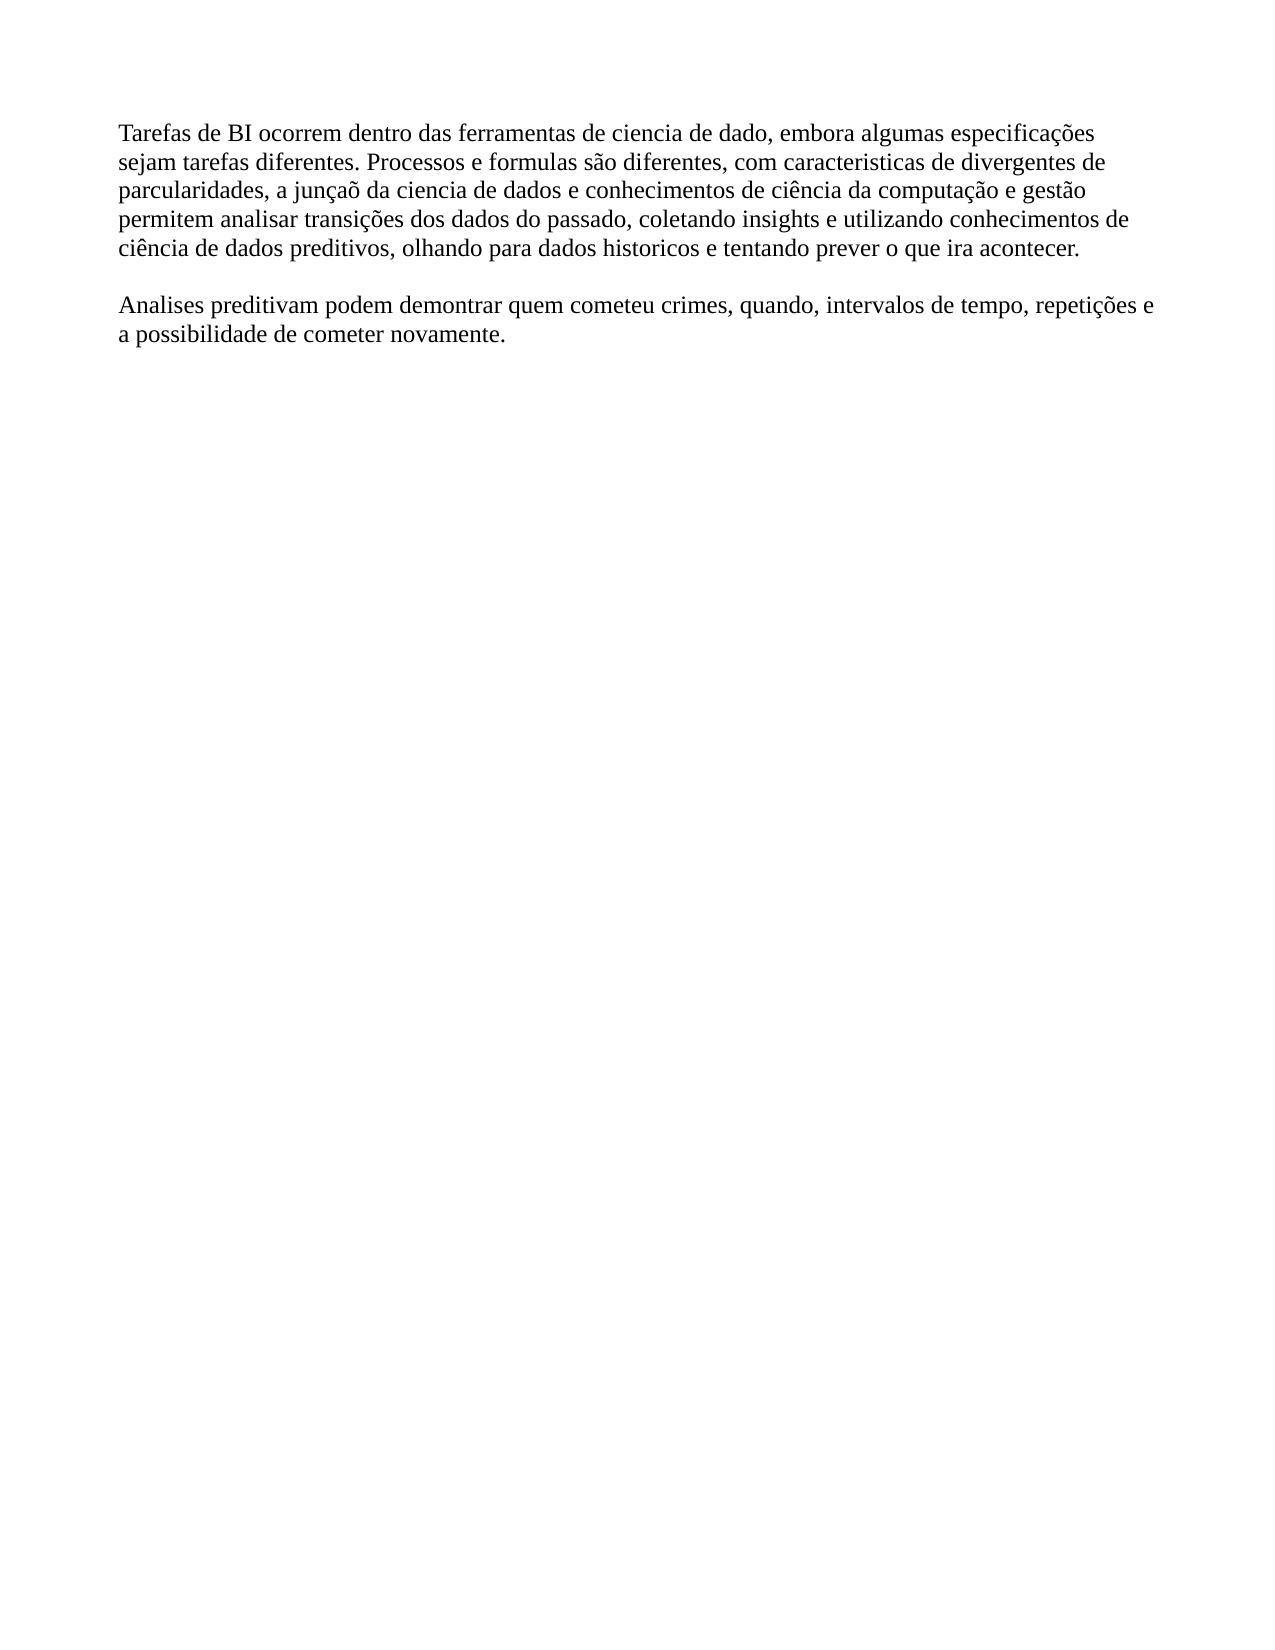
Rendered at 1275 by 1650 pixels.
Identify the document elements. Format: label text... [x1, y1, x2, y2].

text Analises preditivam podem demontrar quem cometeu crimes, quando, intervalos de tempo, repetições e a possibilidade de cometer novamente. [118, 291, 1157, 348]
text Tarefas de BI ocorrem dentro das ferramentas de ciencia de dado, embora algumas especificações sejam tarefas diferentes. Processos e formulas são diferentes, com caracteristicas de divergentes de parcularidades, a junçaõ da ciencia de dados e conhecimentos de ciência da computação e gestão permitem analisar transições dos dados do passado, coletando insights e utilizando conhecimentos de ciência de dados preditivos, olhando para dados historicos e tentando prever o que ira acontecer. [118, 118, 1157, 262]
